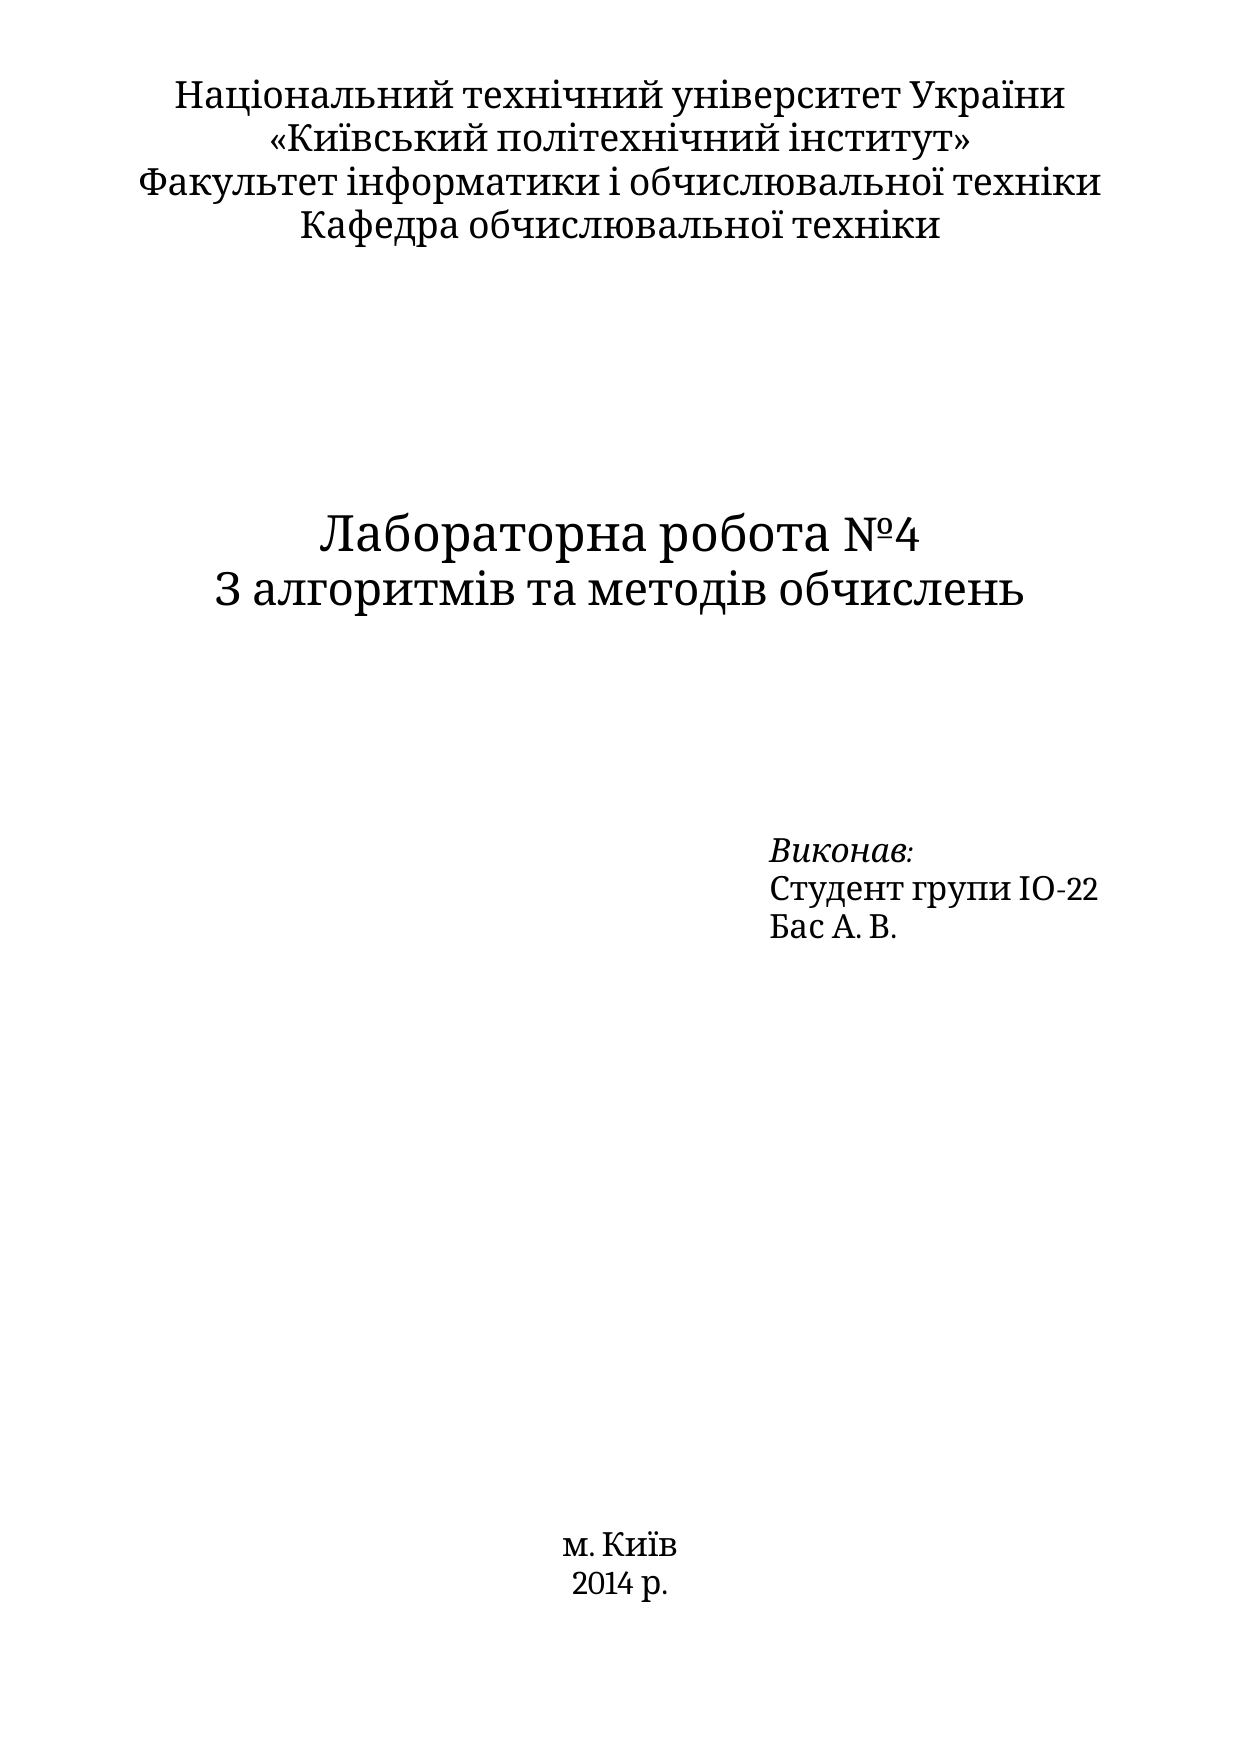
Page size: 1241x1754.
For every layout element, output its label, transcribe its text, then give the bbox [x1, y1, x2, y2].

text Національний технічний університет України [75, 75, 1165, 118]
text Бас А. В. [75, 909, 1165, 947]
text Студент групи ІО-22 [75, 870, 1165, 909]
text Кафедра обчислювальної техніки [75, 204, 1165, 247]
text м. Київ [75, 1526, 1165, 1564]
text «Київський політехнічний інститут» [75, 118, 1165, 161]
text Виконав: [75, 832, 1165, 870]
text Факультет інформатики і обчислювальної техніки [75, 161, 1165, 204]
text 2014 р. [75, 1564, 1165, 1603]
text Лабораторна робота №4 [75, 506, 1165, 564]
text З алгоритмів та методів обчислень [75, 564, 1165, 616]
